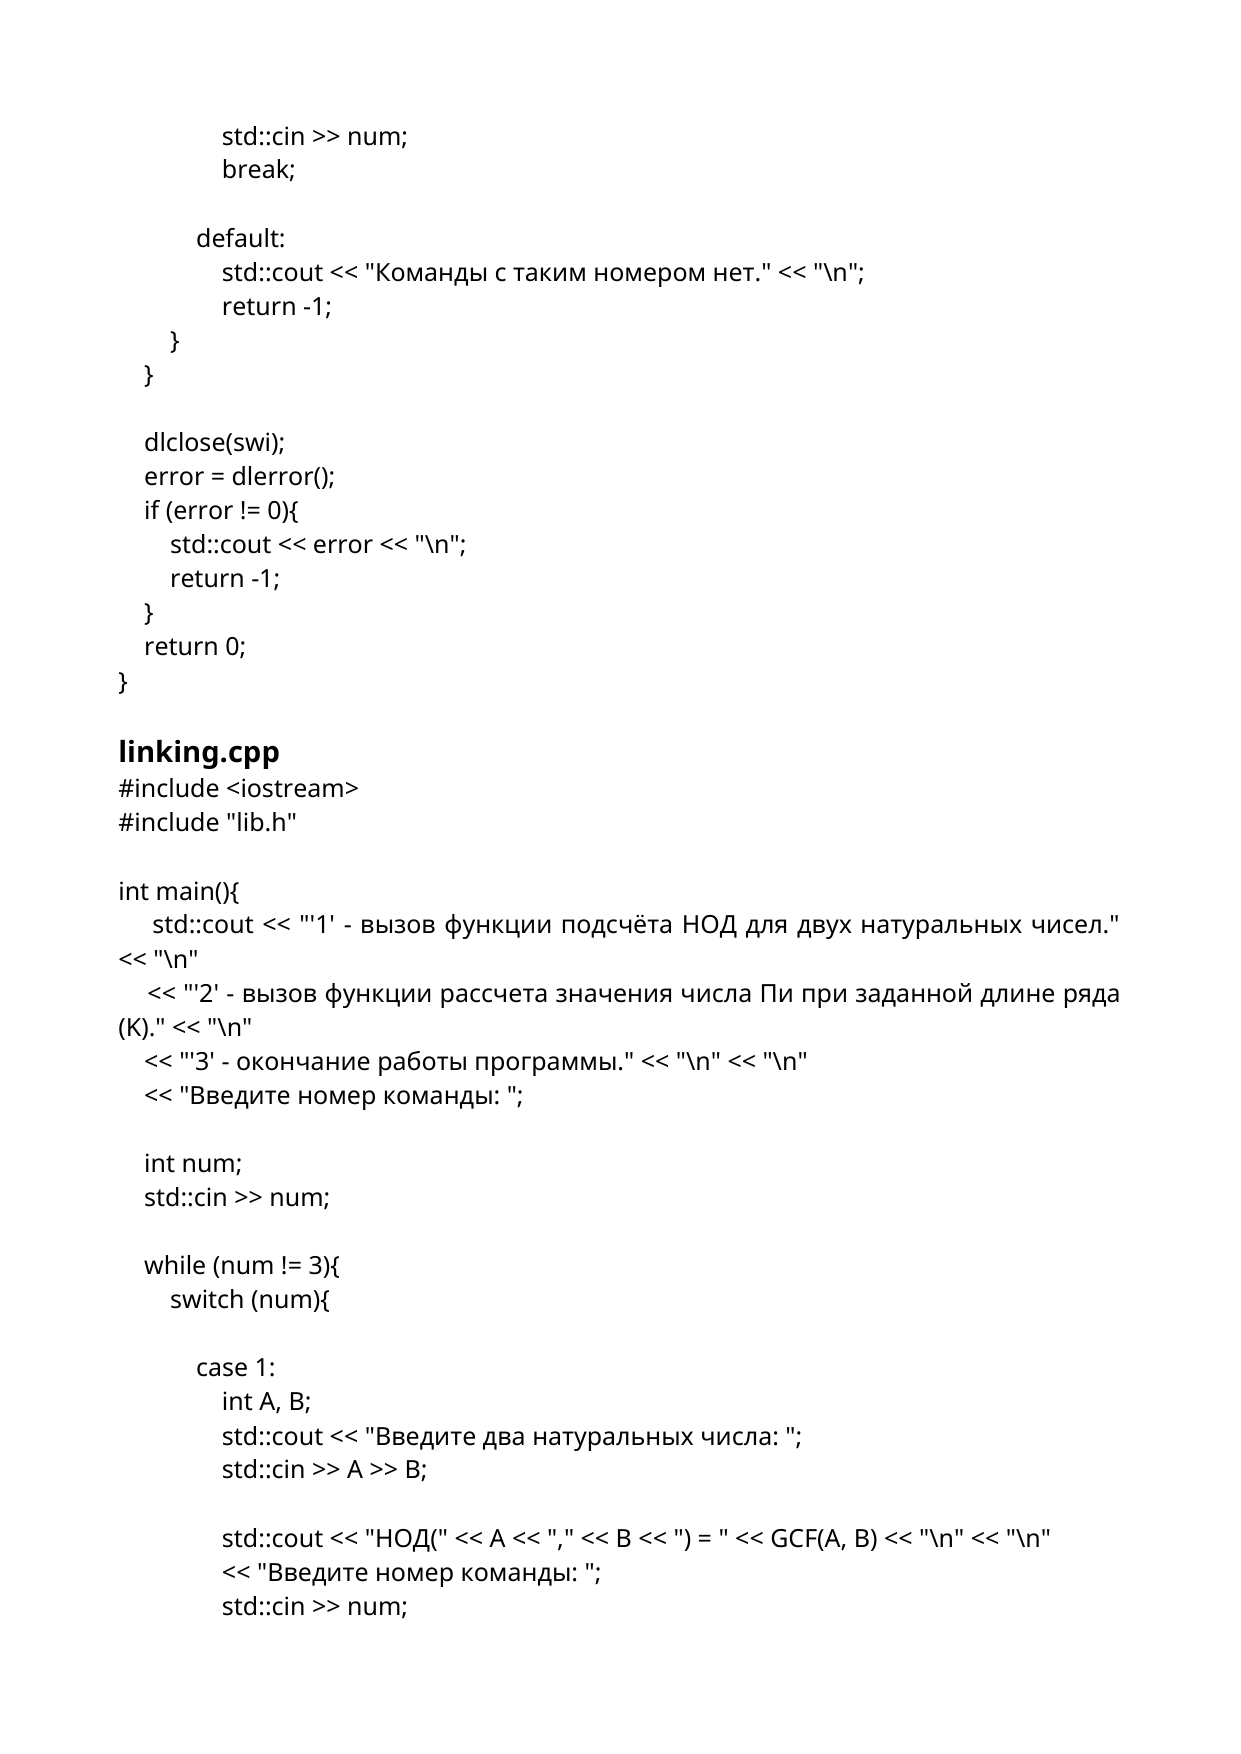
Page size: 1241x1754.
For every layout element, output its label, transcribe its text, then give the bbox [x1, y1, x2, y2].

text if (error != 0){ [118, 493, 1122, 527]
text int main(){ [118, 873, 1122, 907]
text default: [118, 220, 1122, 254]
text std::cout << error << "\n"; [118, 527, 1122, 561]
text std::cin >> num; [118, 1588, 1122, 1622]
text std::cout << "'1' - вызов функции подсчёта НОД для двух натуральных чисел." << "\n" [118, 907, 1122, 975]
text return 0; [118, 629, 1122, 663]
text std::cout << "Введите два натуральных числа: "; [118, 1418, 1122, 1452]
text #include "lib.h" [118, 805, 1122, 839]
text switch (num){ [118, 1282, 1122, 1316]
text std::cin >> A >> B; [118, 1452, 1122, 1486]
text } [118, 322, 1122, 357]
text << "'3' - окончание работы программы." << "\n" << "\n" [118, 1043, 1122, 1077]
text linking.cpp [118, 731, 1122, 771]
text while (num != 3){ [118, 1248, 1122, 1282]
text } [118, 663, 1122, 697]
text } [118, 595, 1122, 629]
text << "'2' - вызов функции рассчета значения числа Пи при заданной длине ряда (K)." << "\n" [118, 975, 1122, 1043]
text break; [118, 152, 1122, 186]
text #include <iostream> [118, 771, 1122, 805]
text int A, B; [118, 1384, 1122, 1418]
text std::cin >> num; [118, 1180, 1122, 1214]
text int num; [118, 1146, 1122, 1180]
text std::cout << "Команды с таким номером нет." << "\n"; [118, 254, 1122, 288]
text case 1: [118, 1350, 1122, 1384]
text } [118, 357, 1122, 391]
text return -1; [118, 561, 1122, 595]
text error = dlerror(); [118, 459, 1122, 493]
text std::cin >> num; [118, 118, 1122, 152]
text return -1; [118, 288, 1122, 322]
text std::cout << "НОД(" << A << "," << B << ") = " << GCF(A, B) << "\n" << "\n" [118, 1520, 1122, 1554]
text dlclose(swi); [118, 425, 1122, 459]
text << "Введите номер команды: "; [118, 1554, 1122, 1588]
text << "Введите номер команды: "; [118, 1077, 1122, 1112]
